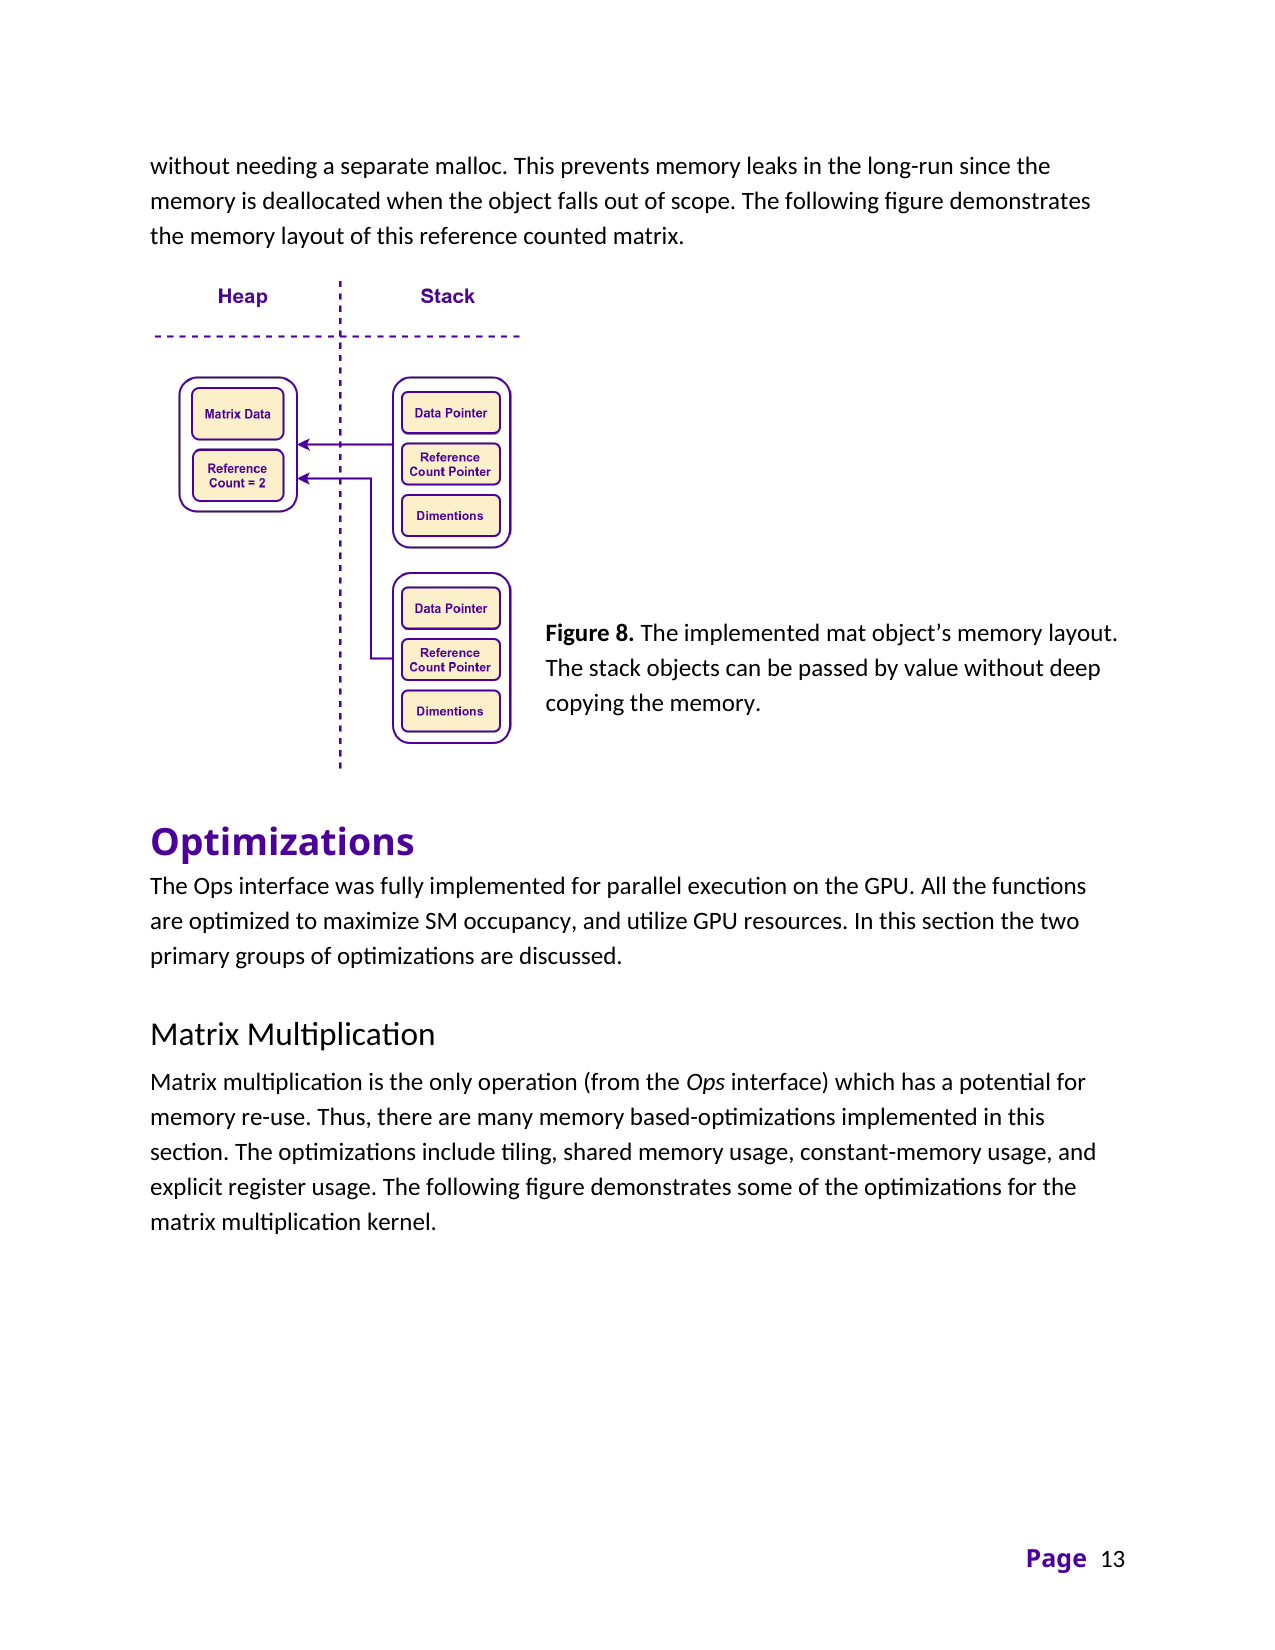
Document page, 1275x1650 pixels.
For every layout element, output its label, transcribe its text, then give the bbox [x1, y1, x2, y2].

text The Ops interface was fully implemented for parallel execution on the GPU. All the functions are optimized to maximize SM occupancy, and utilize GPU resources. In this section the two primary groups of optimizations are discussed. [150, 870, 1125, 971]
subtitle Optimizations [150, 815, 1125, 866]
picture [153, 273, 527, 770]
subtitle Matrix Multiplication [150, 1013, 1125, 1054]
text Figure 8. The implemented mat object’s memory layout. The stack objects can be passed by value without deep copying the memory. [527, 617, 1125, 718]
text without needing a separate malloc. This prevents memory leaks in the long-run since the memory is deallocated when the object falls out of scope. The following figure demonstrates the memory layout of this reference counted matrix. [150, 150, 1125, 251]
text Matrix multiplication is the only operation (from the Ops interface) which has a potential for memory re-use. Thus, there are many memory based-optimizations implemented in this section. The optimizations include tiling, shared memory usage, constant-memory usage, and explicit register usage. The following figure demonstrates some of the optimizations for the matrix multiplication kernel. [150, 1066, 1125, 1237]
